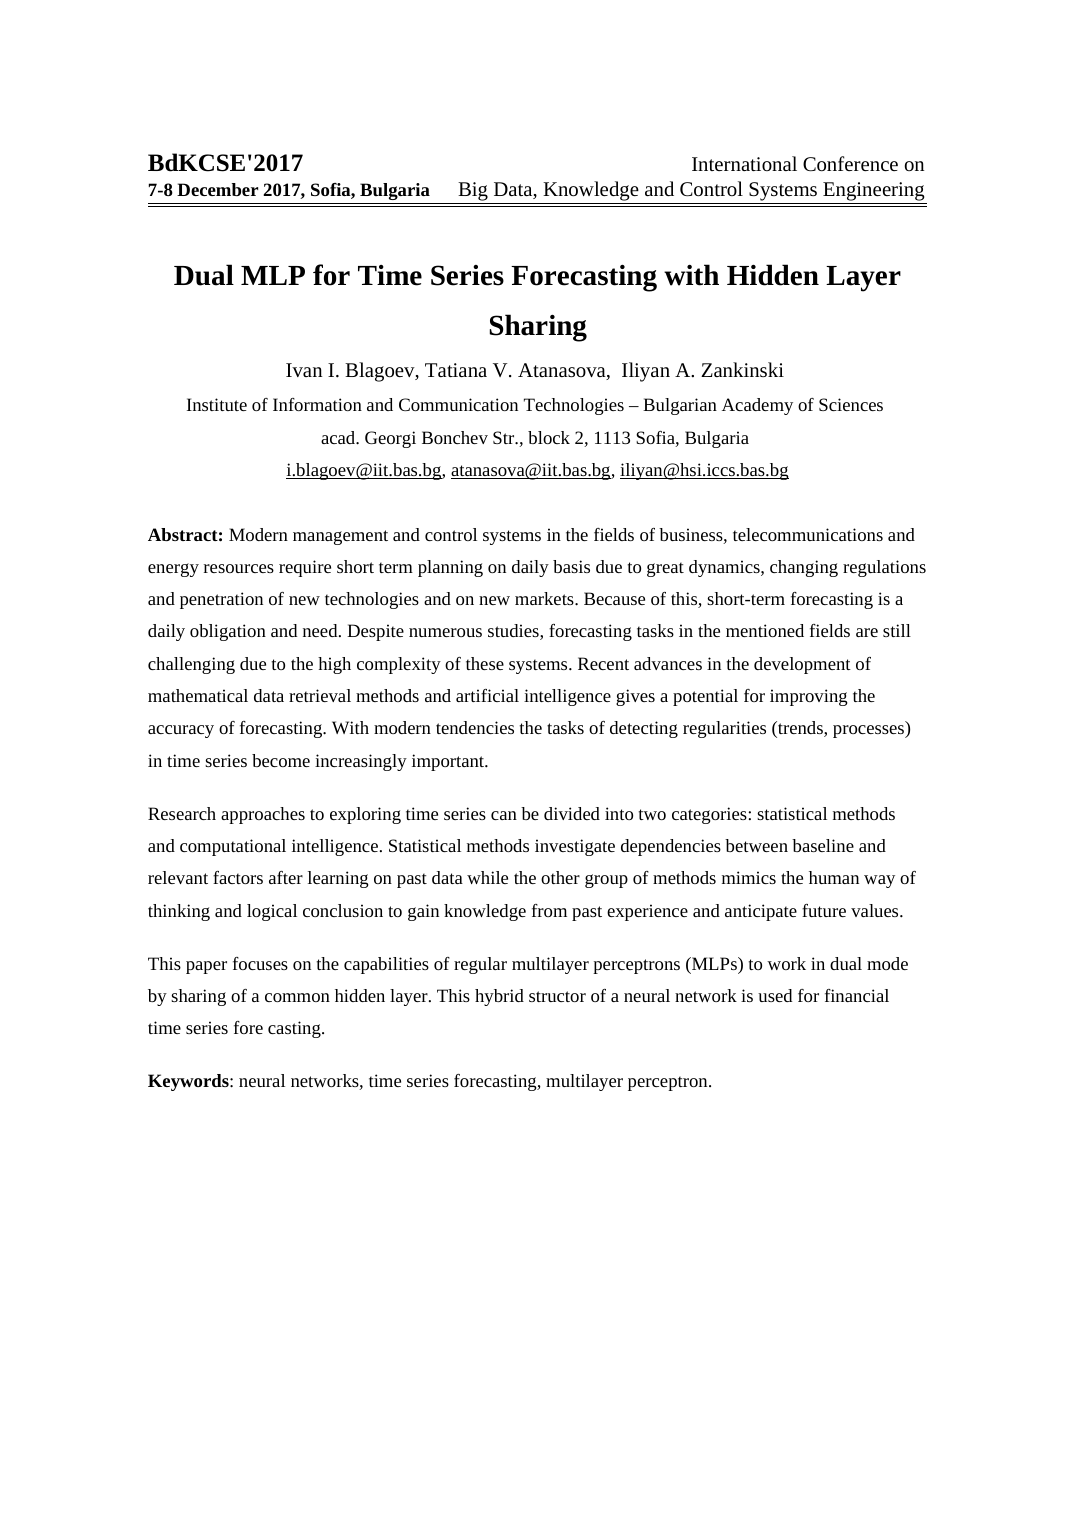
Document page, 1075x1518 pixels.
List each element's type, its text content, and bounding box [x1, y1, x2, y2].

text Keywords: neural networks, time series forecasting, multilayer perceptron. [148, 1070, 927, 1092]
text Institute of Information and Communication Technologies – Bulgarian Academy of Sciences [148, 394, 927, 416]
text 7-8 December 2017, Sofia, Bulgaria Big Data, Knowledge and Control Systems Engineering [148, 176, 927, 203]
text Research approaches to exploring time series can be divided into two categories: statistical methods and computational intelligence. Statistical methods investigate dependencies between baseline and relevant factors after learning on past data while the other group of methods mimics the human way of thinking and logical conclusion to gain knowledge from past experience and anticipate future values. [148, 803, 927, 921]
text This paper focuses on the capabilities of regular multilayer perceptrons (MLPs) to work in dual mode by sharing of a common hidden layer. This hybrid structor of a neural network is used for financial time series fore casting. [148, 953, 927, 1039]
text Abstract: Modern management and control systems in the fields of business, telecommunications and energy resources require short term planning on daily basis due to great dynamics, changing regulations and penetration of new technologies and on new markets. Because of this, short-term forecasting is a daily obligation and need. Despite numerous studies, forecasting tasks in the mentioned fields are still challenging due to the high complexity of these systems. Recent advances in the development of mathematical data retrieval methods and artificial intelligence gives a potential for improving the accuracy of forecasting. With modern tendencies the tasks of detecting regularities (trends, processes) in time series become increasingly important. [148, 523, 927, 771]
text BdKCSE'2017 International Conference on [148, 148, 927, 176]
subtitle Ivan I. Blagoev, Tatiana V. Atanasova, Iliyan A. Zankinski [148, 358, 927, 382]
text аcad. Georgi Bonchev Str., block 2, 1113 Sofia, Bulgaria [148, 427, 927, 448]
text i.blagoev@iit.bas.bg, atanasova@iit.bas.bg, iliyan@hsi.iccs.bas.bg [148, 459, 927, 480]
subtitle Dual MLP for Time Series Forecasting with Hidden Layer Sharing [148, 258, 927, 341]
